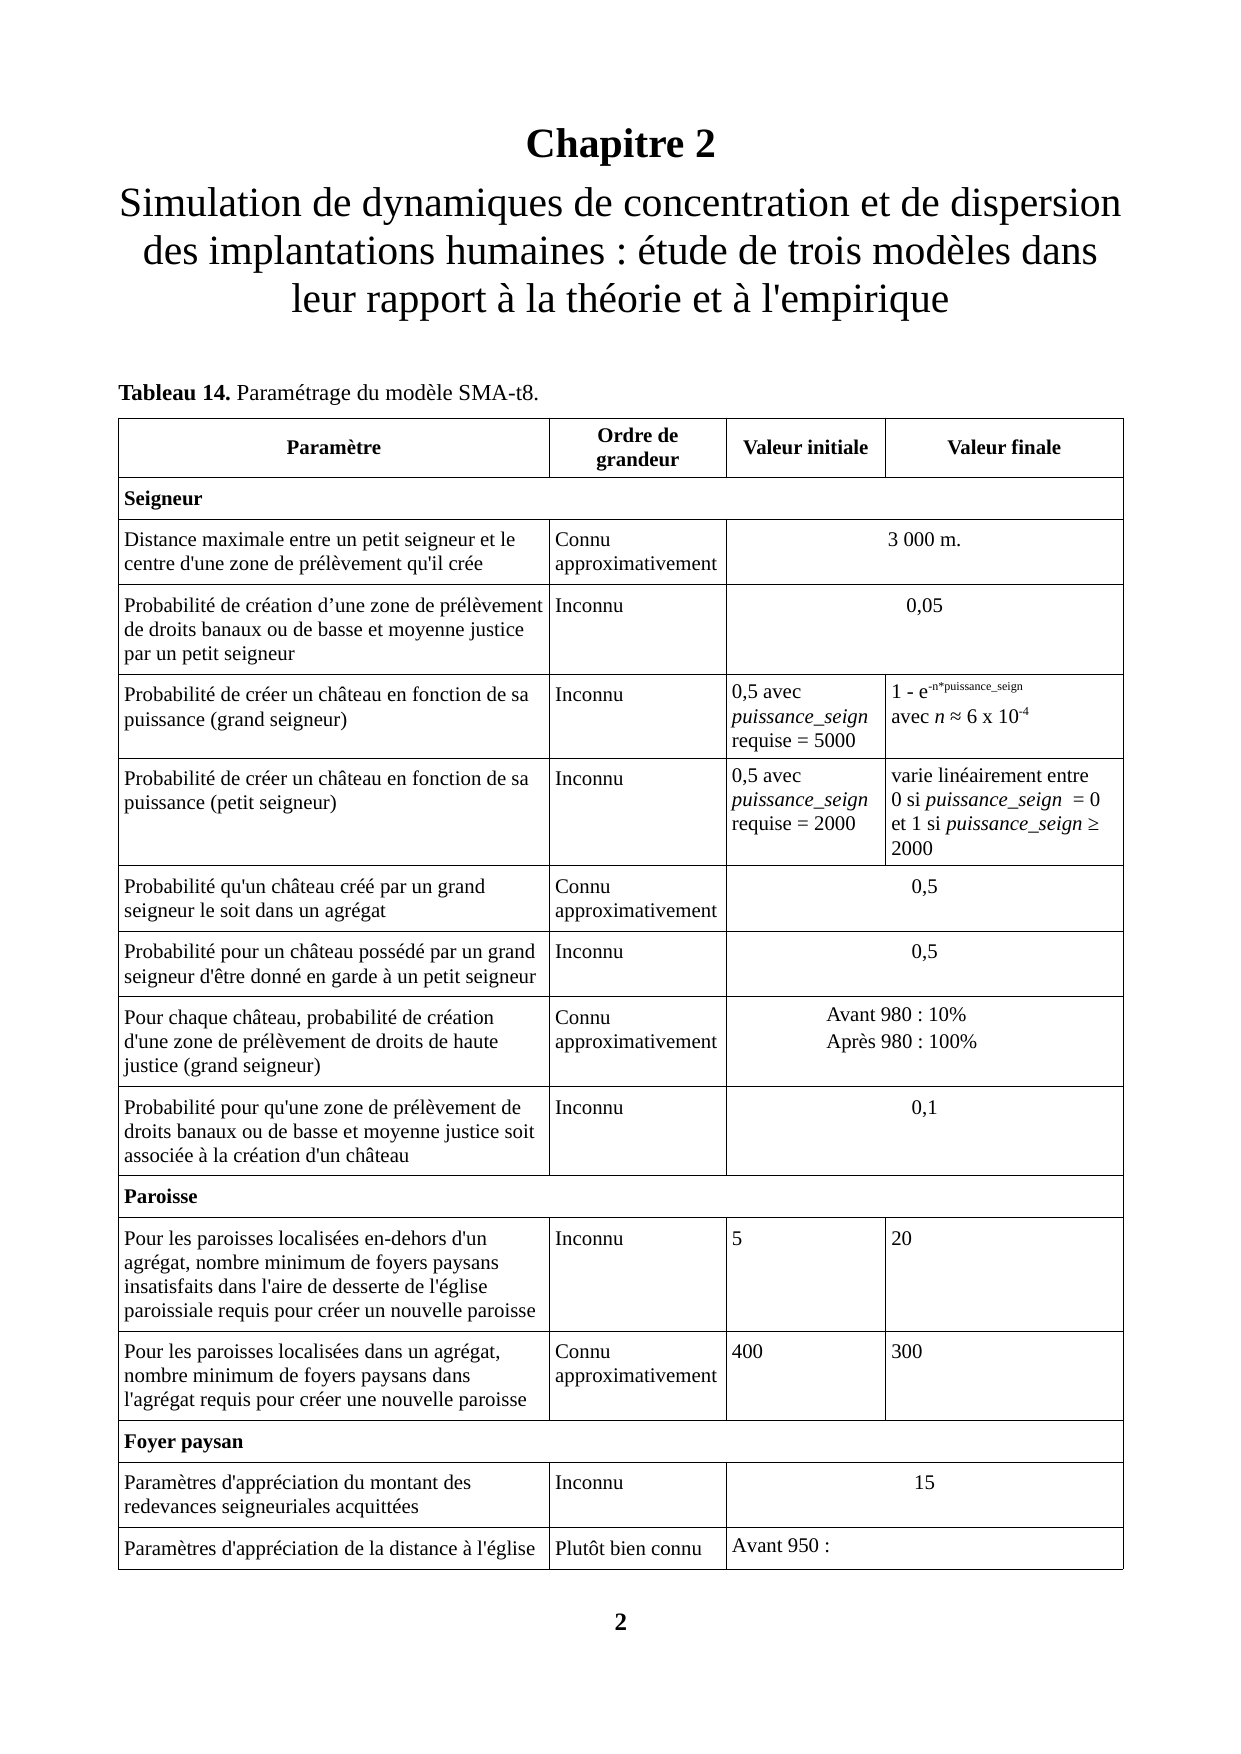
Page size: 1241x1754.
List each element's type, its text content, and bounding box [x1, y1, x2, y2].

table_cell Pour chaque château, probabilité de création d'une zone de prélèvement de droits de haute justice (grand seigneur) [119, 997, 549, 1086]
table_cell Connu approximativement [550, 1332, 726, 1420]
table_cell Inconnu [550, 932, 726, 996]
table_cell 3 000 m. [727, 520, 1123, 584]
table_cell Probabilité qu'un château créé par un grand seigneur le soit dans un agrégat [119, 866, 549, 931]
table_cell 0,5 avec puissance_seign requise = 5000 [727, 675, 885, 757]
table_cell 0,5 avec puissance_seign requise = 2000 [727, 759, 885, 865]
table_cell 400 [727, 1332, 885, 1420]
table_cell Inconnu [550, 759, 726, 865]
table_cell Connu approximativement [550, 866, 726, 931]
table_cell 0,1 [727, 1087, 1123, 1175]
text Chapitre 2 [118, 118, 1123, 166]
table_cell Plutôt bien connu [550, 1528, 726, 1568]
table_cell 300 [886, 1332, 1123, 1420]
table_cell Probabilité pour qu'une zone de prélèvement de droits banaux ou de basse et moyenne justice soit associée à la création d'un château [119, 1087, 549, 1175]
table_header Paramètre [119, 419, 549, 477]
table_cell Inconnu [550, 1087, 726, 1175]
table_cell Pour les paroisses localisées en-dehors d'un agrégat, nombre minimum de foyers paysans insatisfaits dans l'aire de desserte de l'église paroissiale requis pour créer un nouvelle paroisse [119, 1218, 549, 1331]
table_cell 0,5 [727, 866, 1123, 931]
table_cell Connu approximativement [550, 520, 726, 584]
table_cell 20 [886, 1218, 1123, 1331]
table_cell Seigneur [119, 478, 1123, 518]
table_cell 0,5 [727, 932, 1123, 996]
table_cell Inconnu [550, 585, 726, 674]
table_cell 15 [727, 1463, 1123, 1527]
text Tableau 14. Paramétrage du modèle SMA-t8. [118, 379, 1123, 405]
table_cell Avant 980 : 10% Après 980 : 100% [727, 997, 1123, 1086]
table_cell Paroisse [119, 1176, 1123, 1217]
table_cell Probabilité de créer un château en fonction de sa puissance (petit seigneur) [119, 759, 549, 865]
table_cell Probabilité pour un château possédé par un grand seigneur d'être donné en garde à un petit seigneur [119, 932, 549, 996]
table_header Valeur finale [886, 419, 1123, 477]
table_cell 1 - e-n*puissance_seign avec n ≈ 6 x 10-4 [886, 675, 1123, 757]
table_cell Paramètres d'appréciation du montant des redevances seigneuriales acquittées [119, 1463, 549, 1527]
table_cell Inconnu [550, 1218, 726, 1331]
table_cell Inconnu [550, 675, 726, 757]
table_cell Probabilité de créer un château en fonction de sa puissance (grand seigneur) [119, 675, 549, 757]
table_header Valeur initiale [727, 419, 885, 477]
table_cell Paramètres d'appréciation de la distance à l'église [119, 1528, 549, 1568]
table_cell varie linéairement entre 0 si puissance_seign = 0 et 1 si puissance_seign ≥ 2000 [886, 759, 1123, 865]
table_cell 5 [727, 1218, 885, 1331]
table_cell Distance maximale entre un petit seigneur et le centre d'une zone de prélèvement qu'il crée [119, 520, 549, 584]
table_cell Probabilité de création d’une zone de prélèvement de droits banaux ou de basse et moyenne justice par un petit seigneur [119, 585, 549, 674]
table_cell 0,05 [727, 585, 1123, 674]
table_header Ordre de grandeur [550, 419, 726, 477]
table_cell Pour les paroisses localisées dans un agrégat, nombre minimum de foyers paysans dans l'agrégat requis pour créer une nouvelle paroisse [119, 1332, 549, 1420]
table_cell Inconnu [550, 1463, 726, 1527]
text Simulation de dynamiques de concentration et de dispersion des implantations humaines : étude de trois modèles dans leur rapport à la théorie et à l'empirique [118, 178, 1123, 322]
table_cell Foyer paysan [119, 1421, 1123, 1462]
table_cell Avant 950 : [727, 1528, 1123, 1568]
table_cell Connu approximativement [550, 997, 726, 1086]
